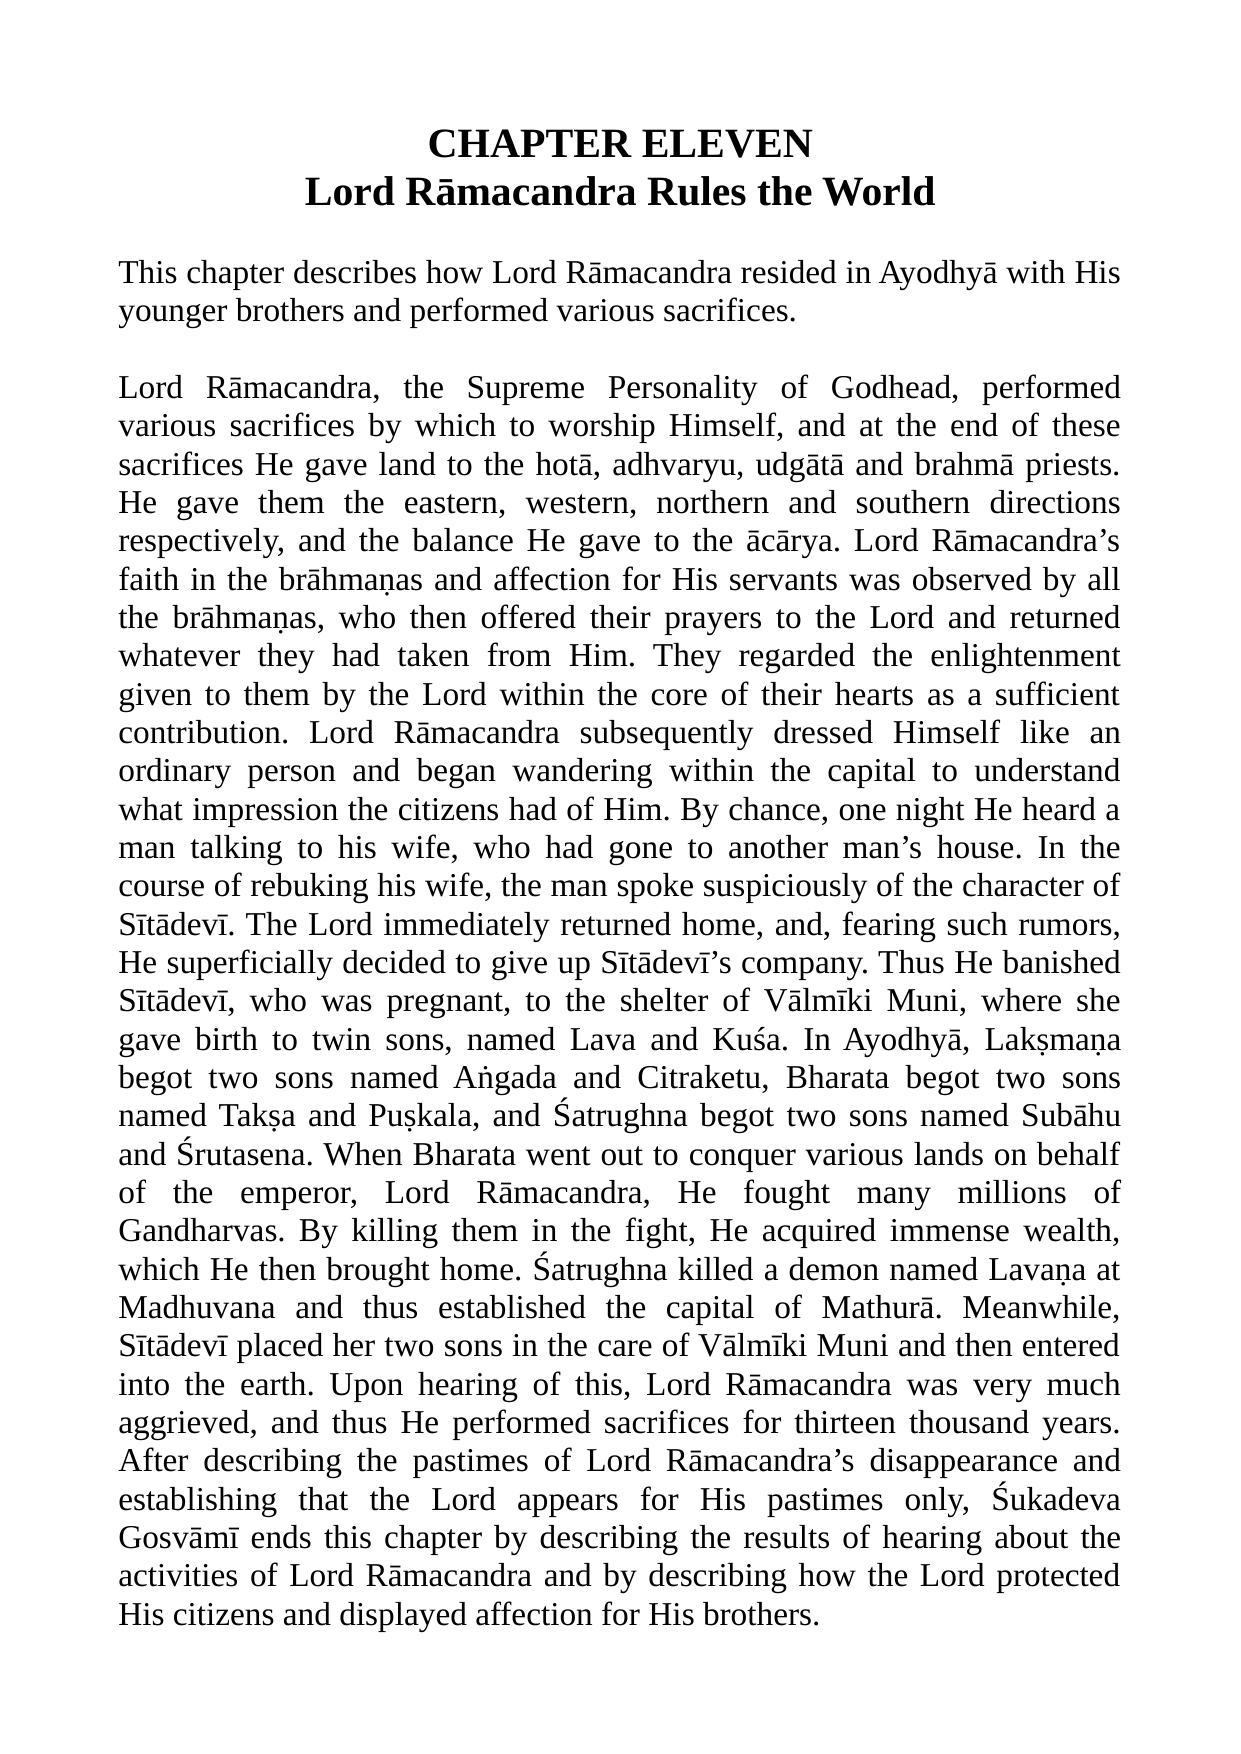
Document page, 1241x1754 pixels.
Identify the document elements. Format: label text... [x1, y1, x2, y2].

text Lord Rāmacandra, the Supreme Personality of Godhead, performed various sacrifices by which to worship Himself, and at the end of these sacrifices He gave land to the hotā, adhvaryu, udgātā and brahmā priests. He gave them the eastern, western, northern and southern directions respectively, and the balance He gave to the ācārya. Lord Rāmacandra’s faith in the brāhmaṇas and affection for His servants was observed by all the brāhmaṇas, who then offered their prayers to the Lord and returned whatever they had taken from Him. They regarded the enlightenment given to them by the Lord within the core of their hearts as a sufficient contribution. Lord Rāmacandra subsequently dressed Himself like an ordinary person and began wandering within the capital to understand what impression the citizens had of Him. By chance, one night He heard a man talking to his wife, who had gone to another man’s house. In the course of rebuking his wife, the man spoke suspiciously of the character of Sītādevī. The Lord immediately returned home, and, fearing such rumors, He superficially decided to give up Sītādevī’s company. Thus He banished Sītādevī, who was pregnant, to the shelter of Vālmīki Muni, where she gave birth to twin sons, named Lava and Kuśa. In Ayodhyā, Lakṣmaṇa begot two sons named Aṅgada and Citraketu, Bharata begot two sons named Takṣa and Puṣkala, and Śatrughna begot two sons named Subāhu and Śrutasena. When Bharata went out to conquer various lands on behalf of the emperor, Lord Rāmacandra, He fought many millions of Gandharvas. By killing them in the fight, He acquired immense wealth, which He then brought home. Śatrughna killed a demon named Lavaṇa at Madhuvana and thus established the capital of Mathurā. Meanwhile, Sītādevī placed her two sons in the care of Vālmīki Muni and then entered into the earth. Upon hearing of this, Lord Rāmacandra was very much aggrieved, and thus He performed sacrifices for thirteen thousand years. After describing the pastimes of Lord Rāmacandra’s disappearance and establishing that the Lord appears for His pastimes only, Śukadeva Gosvāmī ends this chapter by describing the results of hearing about the activities of Lord Rāmacandra and by describing how the Lord protected His citizens and displayed affection for His brothers. [118, 367, 1122, 1632]
text This chapter describes how Lord Rāmacandra resided in Ayodhyā with His younger brothers and performed various sacrifices. [118, 252, 1122, 329]
text CHAPTER ELEVEN [118, 118, 1122, 166]
text Lord Rāmacandra Rules the World [118, 166, 1122, 214]
